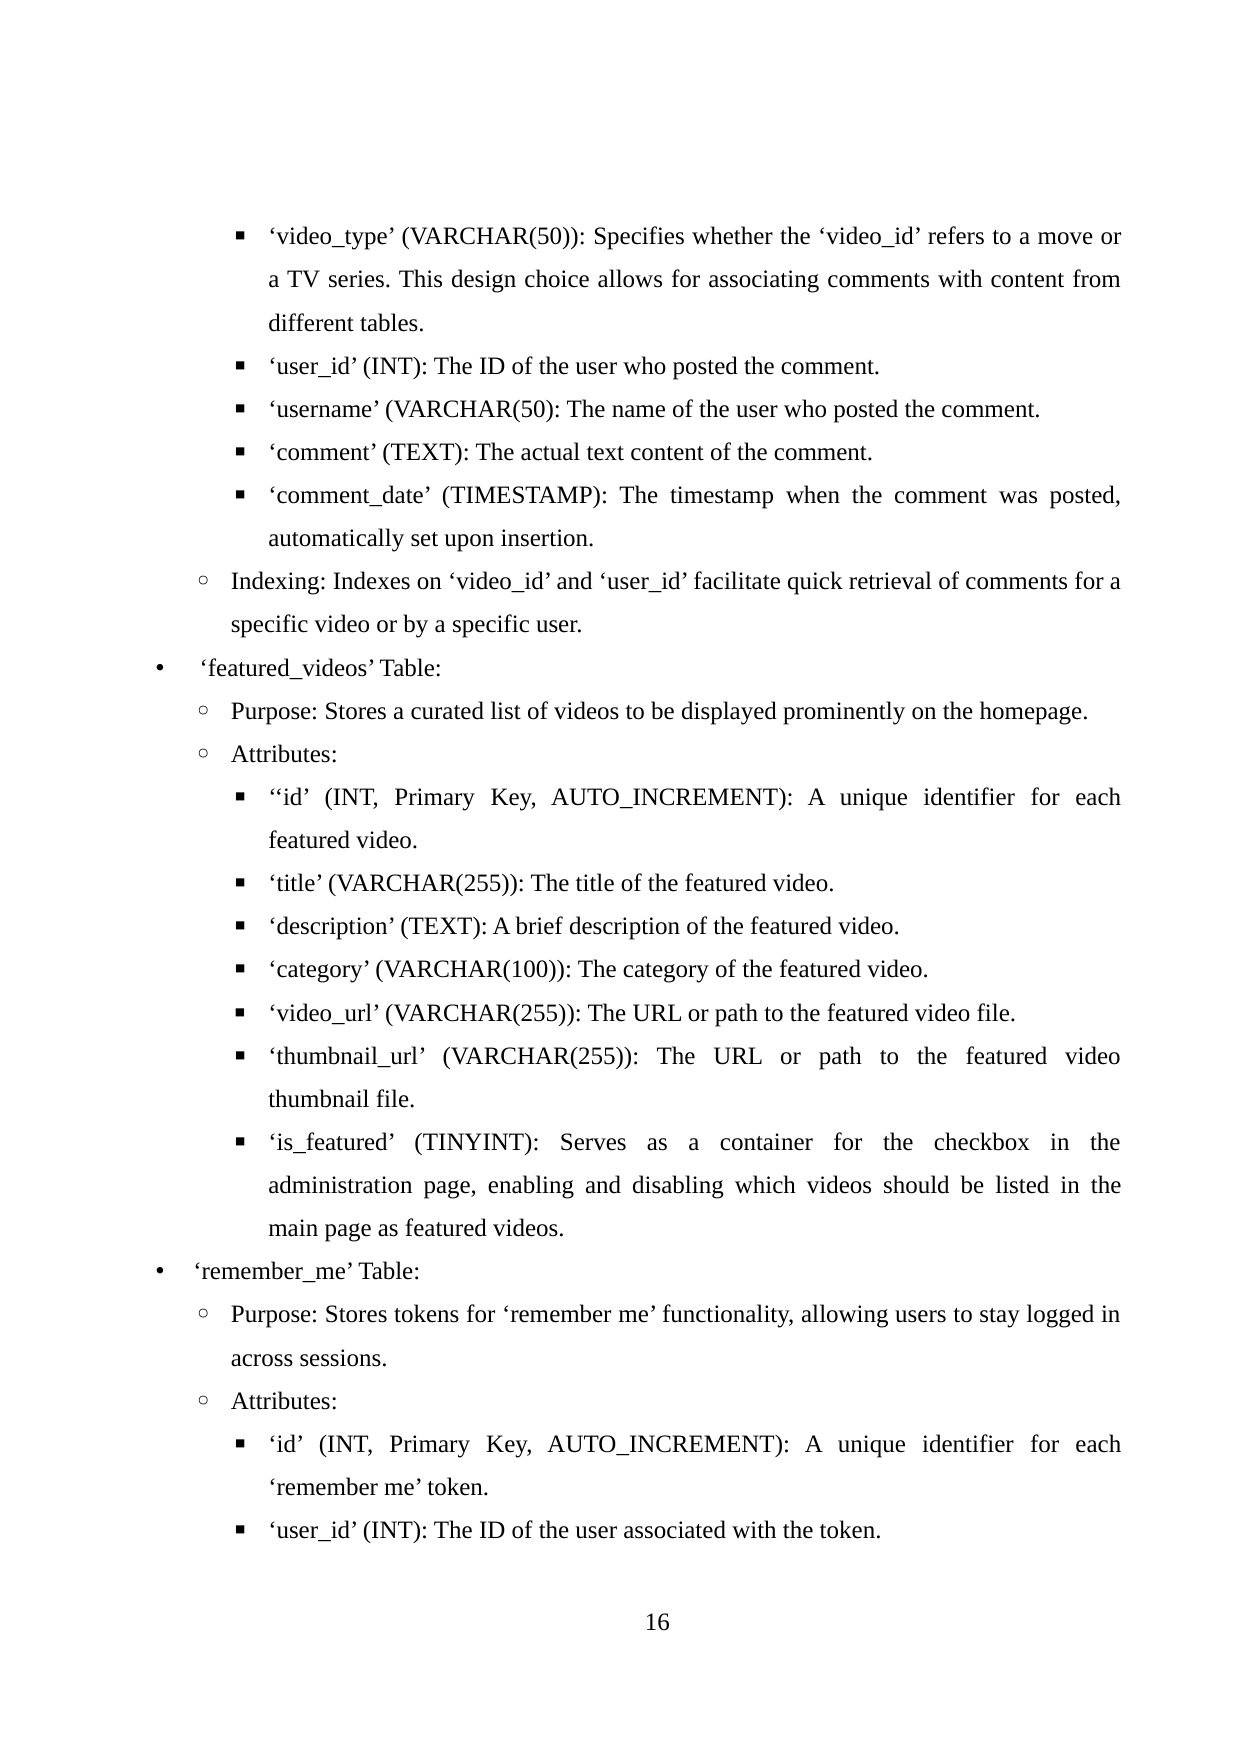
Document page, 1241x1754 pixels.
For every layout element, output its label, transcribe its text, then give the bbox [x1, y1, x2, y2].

list ‘video_url’ (VARCHAR(255)): The URL or path to the featured video file. [230, 998, 1122, 1026]
list Indexing: Indexes on ‘video_id’ and ‘user_id’ facilitate quick retrieval of comments for a specific video or by a specific user. [193, 566, 1122, 638]
list Purpose: Stores tokens for ‘remember me’ functionality, allowing users to stay logged in across sessions. [193, 1299, 1122, 1371]
list ‘comment’ (TEXT): The actual text content of the comment. [231, 437, 1122, 466]
list ‘description’ (TEXT): A brief description of the featured video. [231, 911, 1122, 940]
list ‘remember_me’ Table: [156, 1256, 1122, 1285]
list ‘video_type’ (VARCHAR(50)): Specifies whether the ‘video_id’ refers to a move or a TV series. This design choice allows for associating comments with content from different tables. [231, 221, 1122, 336]
list ‘id’ (INT, Primary Key, AUTO_INCREMENT): A unique identifier for each ‘remember me’ token. [231, 1429, 1122, 1501]
list Attributes: [193, 1386, 1122, 1414]
list ‘username’ (VARCHAR(50): The name of the user who posted the comment. [231, 394, 1122, 423]
list ‘comment_date’ (TIMESTAMP): The timestamp when the comment was posted, automatically set upon insertion. [231, 480, 1122, 552]
list ‘user_id’ (INT): The ID of the user associated with the token. [231, 1515, 1122, 1544]
list ‘is_featured’ (TINYINT): Serves as a container for the checkbox in the administration page, enabling and disabling which videos should be listed in the main page as featured videos. [231, 1127, 1122, 1242]
list ‘user_id’ (INT): The ID of the user who posted the comment. [231, 351, 1122, 379]
list ‘‘id’ (INT, Primary Key, AUTO_INCREMENT): A unique identifier for each featured video. [231, 782, 1122, 854]
list ‘thumbnail_url’ (VARCHAR(255)): The URL or path to the featured video thumbnail file. [231, 1041, 1122, 1113]
list ‘category’ (VARCHAR(100)): The category of the featured video. [231, 954, 1122, 983]
list Purpose: Stores a curated list of videos to be displayed prominently on the homepage. [193, 696, 1122, 724]
list ‘title’ (VARCHAR(255)): The title of the featured video. [231, 868, 1122, 897]
list Attributes: [193, 739, 1122, 768]
list ‘featured_videos’ Table: [156, 653, 1122, 681]
